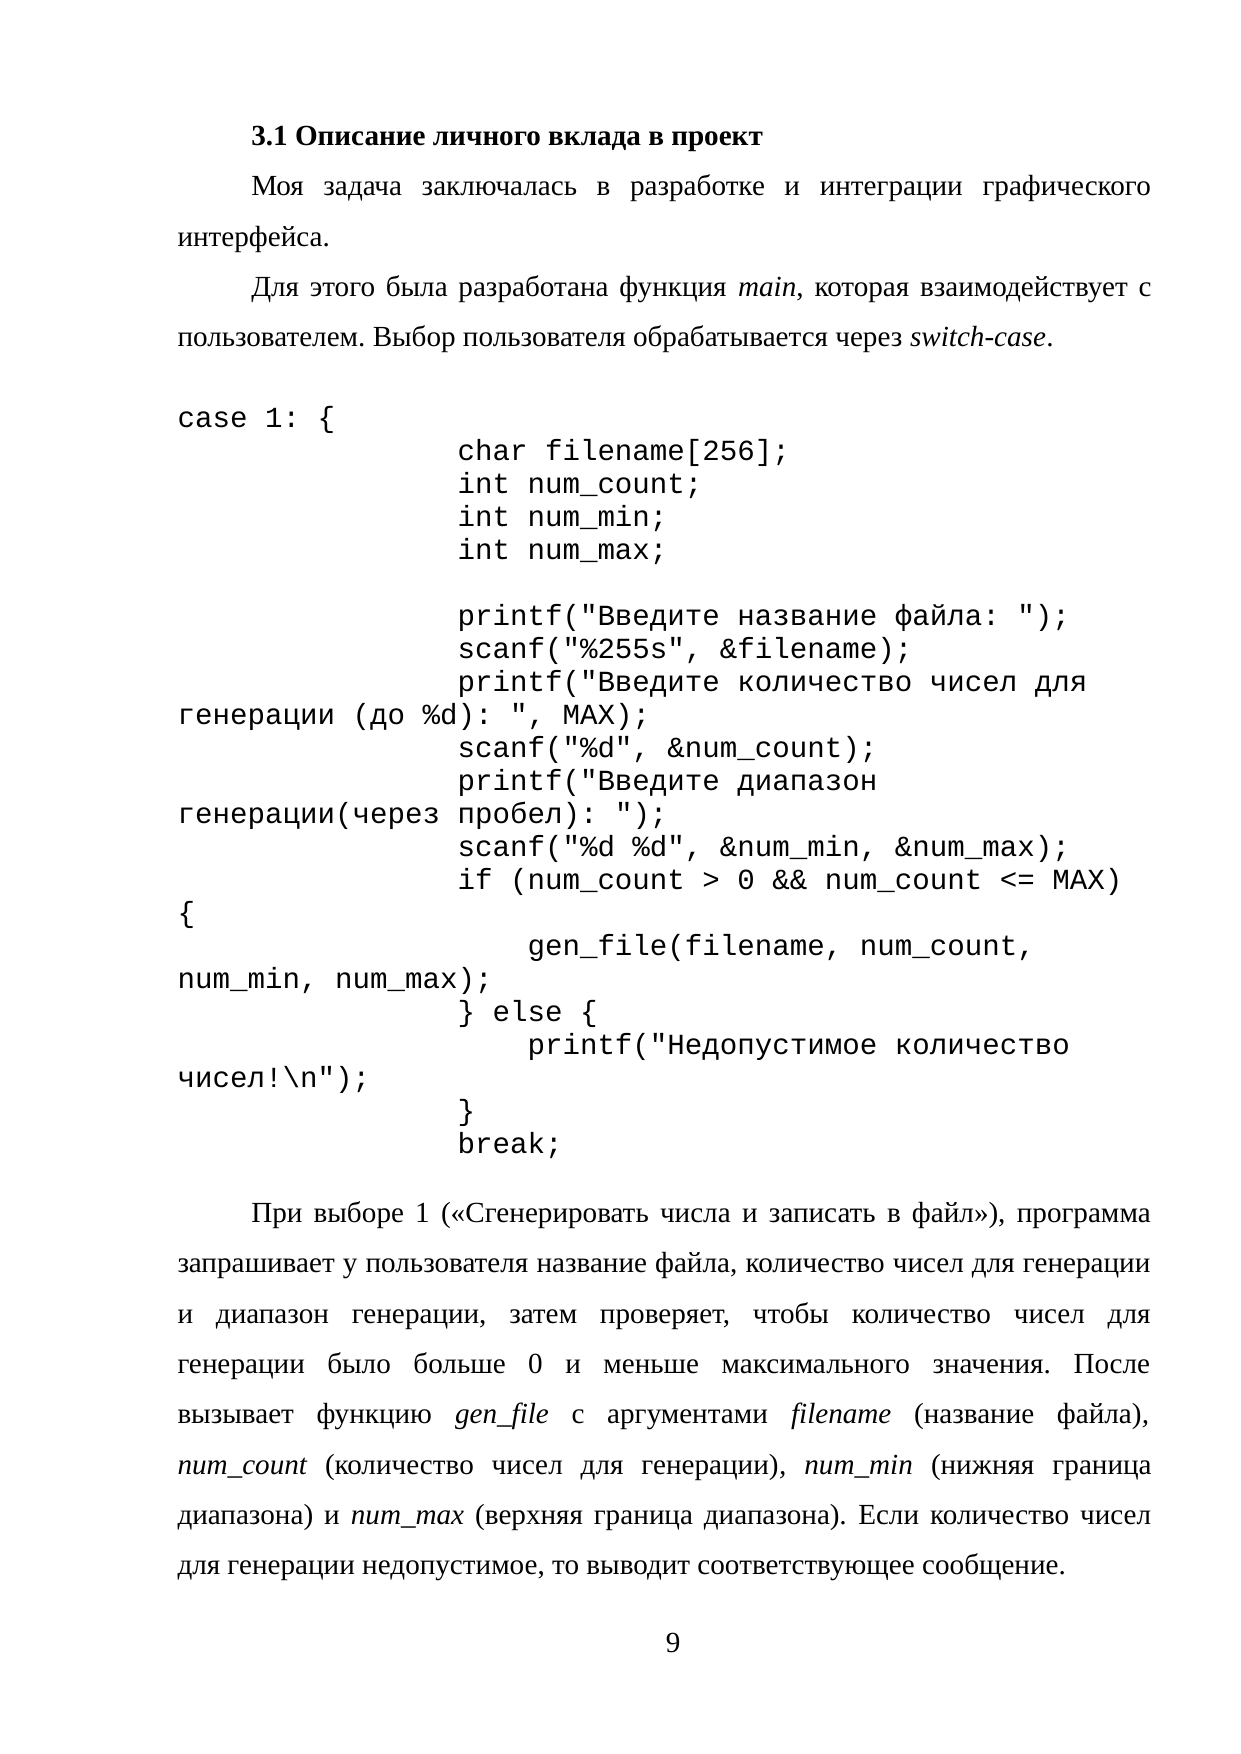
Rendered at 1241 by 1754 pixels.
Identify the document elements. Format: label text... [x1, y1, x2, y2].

subtitle 3.1 Описание личного вклада в проект [177, 118, 1152, 152]
text char filename[256]; [177, 436, 1152, 469]
text int num_count; [177, 469, 1152, 502]
text int num_min; [177, 502, 1152, 535]
text scanf("%d %d", &num_min, &num_max); [177, 832, 1152, 865]
subtitle Моя задача заключалась в разработке и интеграции графического интерфейса. [177, 168, 1152, 252]
text gen_file(filename, num_count, num_min, num_max); [177, 931, 1152, 997]
text int num_max; [177, 535, 1152, 568]
text printf("Недопустимое количество чисел!\n"); [177, 1030, 1152, 1096]
text case 1: { [177, 403, 1152, 436]
text scanf("%255s", &filename); [177, 634, 1152, 667]
subtitle При выборе 1 («Сгенерировать числа и записать в файл»), программа запрашивает у пользователя название файла, количество чисел для генерации и диапазон генерации, затем проверяет, чтобы количество чисел для генерации было больше 0 и меньше максимального значения. После вызывает функцию gen_file с аргументами filename (название файла), num_count (количество чисел для генерации), num_min (нижняя граница диапазона) и num_max (верхняя граница диапазона). Если количество чисел для генерации недопустимое, то выводит соответствующее сообщение. [177, 1195, 1152, 1581]
text } [177, 1096, 1152, 1129]
text if (num_count > 0 && num_count <= MAX) { [177, 865, 1152, 931]
subtitle Для этого была разработана функция main, которая взаимодействует с пользователем. Выбор пользователя обрабатывается через switch-case. [177, 269, 1152, 353]
text scanf("%d", &num_count); [177, 733, 1152, 766]
text printf("Введите диапазон генерации(через пробел): "); [177, 766, 1152, 832]
text printf("Введите название файла: "); [177, 601, 1152, 634]
text printf("Введите количество чисел для генерации (до %d): ", MAX); [177, 667, 1152, 733]
text } else { [177, 997, 1152, 1030]
text break; [177, 1129, 1152, 1162]
